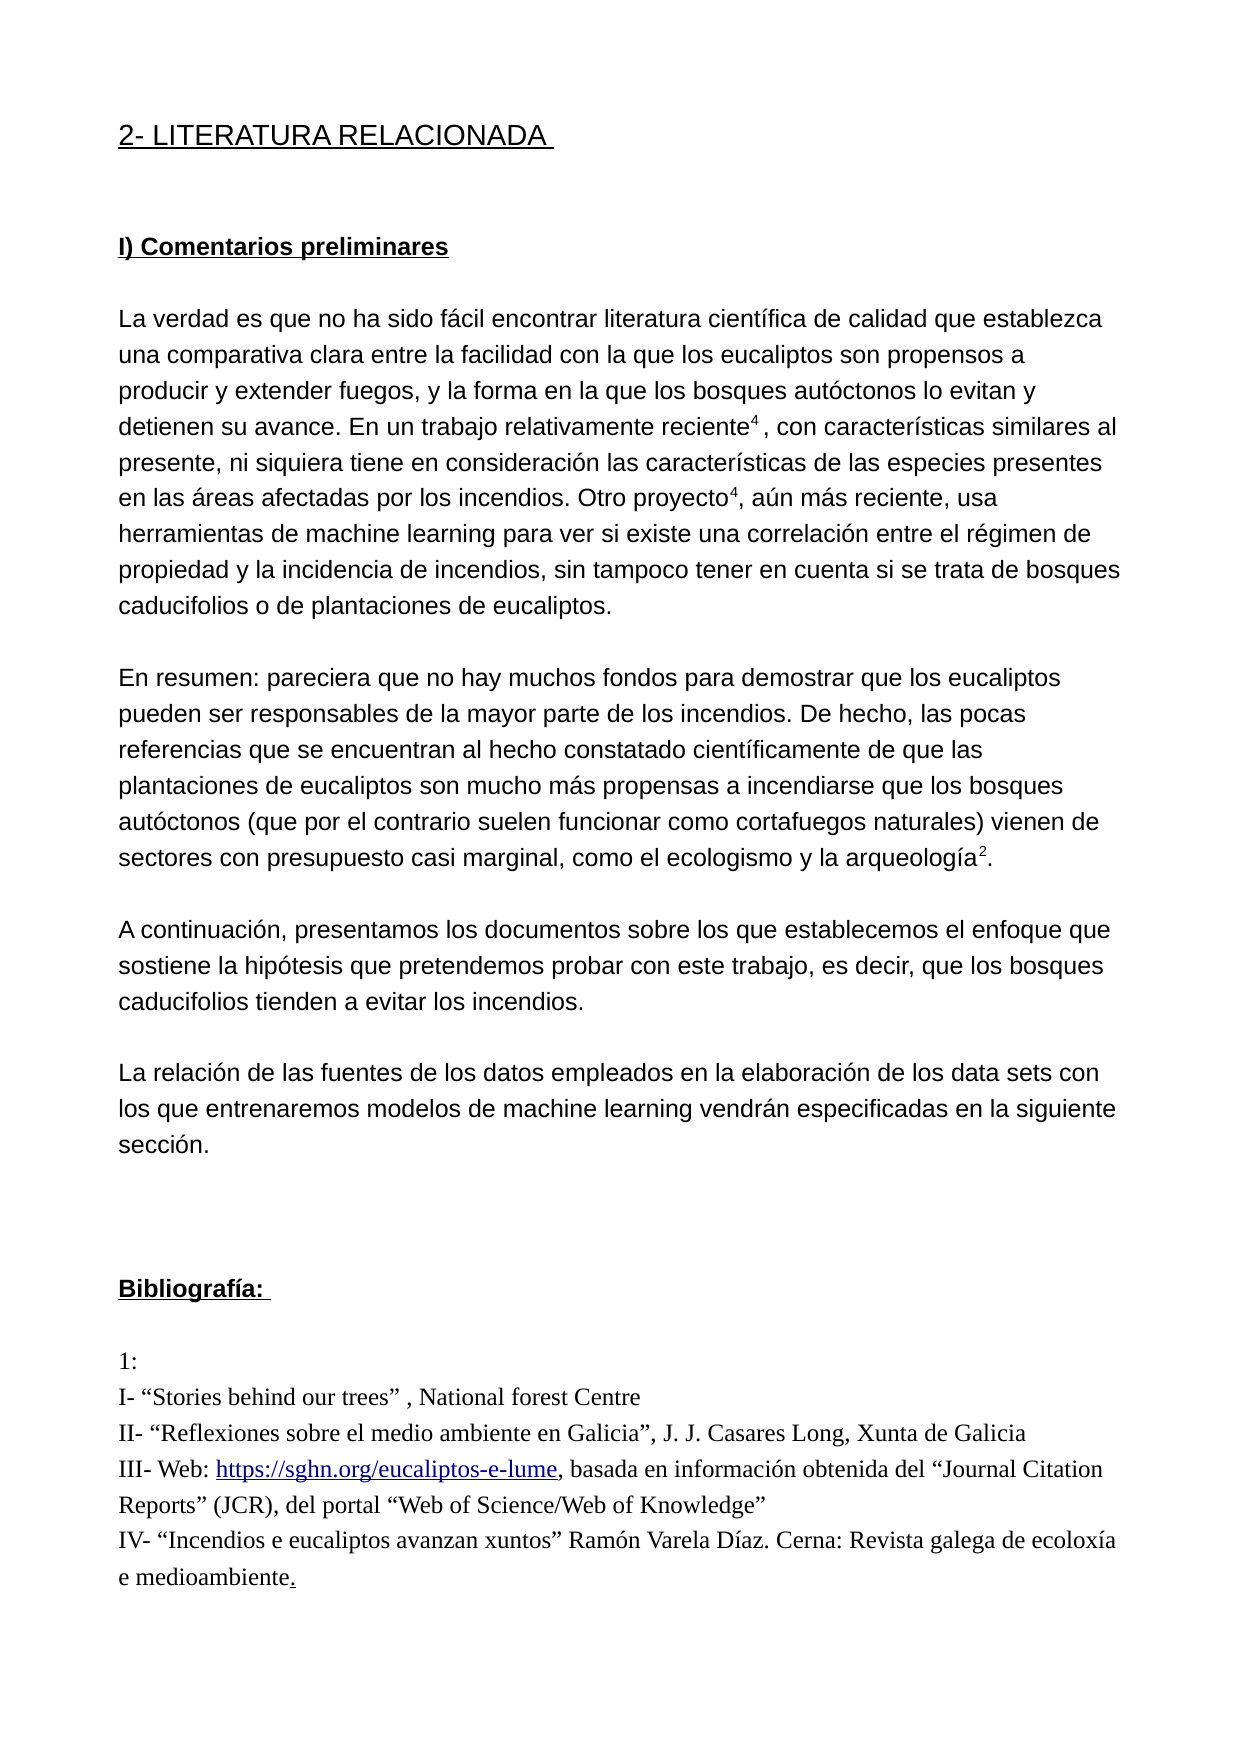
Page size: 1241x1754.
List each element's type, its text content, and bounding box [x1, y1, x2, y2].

text II- “Reflexiones sobre el medio ambiente en Galicia”, J. J. Casares Long, Xunta de Galicia [118, 1418, 1122, 1447]
text En resumen: pareciera que no hay muchos fondos para demostrar que los eucaliptos pueden ser responsables de la mayor parte de los incendios. De hecho, las pocas referencias que se encuentran al hecho constatado científicamente de que las plantaciones de eucaliptos son mucho más propensas a incendiarse que los bosques autóctonos (que por el contrario suelen funcionar como cortafuegos naturales) vienen de sectores con presupuesto casi marginal, como el ecologismo y la arqueología2. [118, 663, 1122, 872]
text La relación de las fuentes de los datos empleados en la elaboración de los data sets con los que entrenaremos modelos de machine learning vendrán especificadas en la siguiente sección. [118, 1058, 1122, 1159]
text Bibliografía: [118, 1274, 1122, 1303]
text I- “Stories behind our trees” , National forest Centre [118, 1382, 1122, 1411]
text 1: [118, 1346, 1122, 1375]
text IV- “Incendios e eucaliptos avanzan xuntos” Ramón Varela Díaz. Cerna: Revista galega de ecoloxía e medioambiente. [118, 1526, 1122, 1590]
text I) Comentarios preliminares [118, 232, 1122, 261]
text A continuación, presentamos los documentos sobre los que establecemos el enfoque que sostiene la hipótesis que pretendemos probar con este trabajo, es decir, que los bosques caducifolios tienden a evitar los incendios. [118, 915, 1122, 1015]
text III- Web: https://sghn.org/eucaliptos-e-lume, basada en información obtenida del “Journal Citation Reports” (JCR), del portal “Web of Science/Web of Knowledge” [118, 1454, 1122, 1518]
text 2- LITERATURA RELACIONADA [118, 118, 1122, 152]
text La verdad es que no ha sido fácil encontrar literatura científica de calidad que establezca una comparativa clara entre la facilidad con la que los eucaliptos son propensos a producir y extender fuegos, y la forma en la que los bosques autóctonos lo evitan y detienen su avance. En un trabajo relativamente reciente4 , con características similares al presente, ni siquiera tiene en consideración las características de las especies presentes en las áreas afectadas por los incendios. Otro proyecto4, aún más reciente, usa herramientas de machine learning para ver si existe una correlación entre el régimen de propiedad y la incidencia de incendios, sin tampoco tener en cuenta si se trata de bosques caducifolios o de plantaciones de eucaliptos. [118, 304, 1122, 620]
